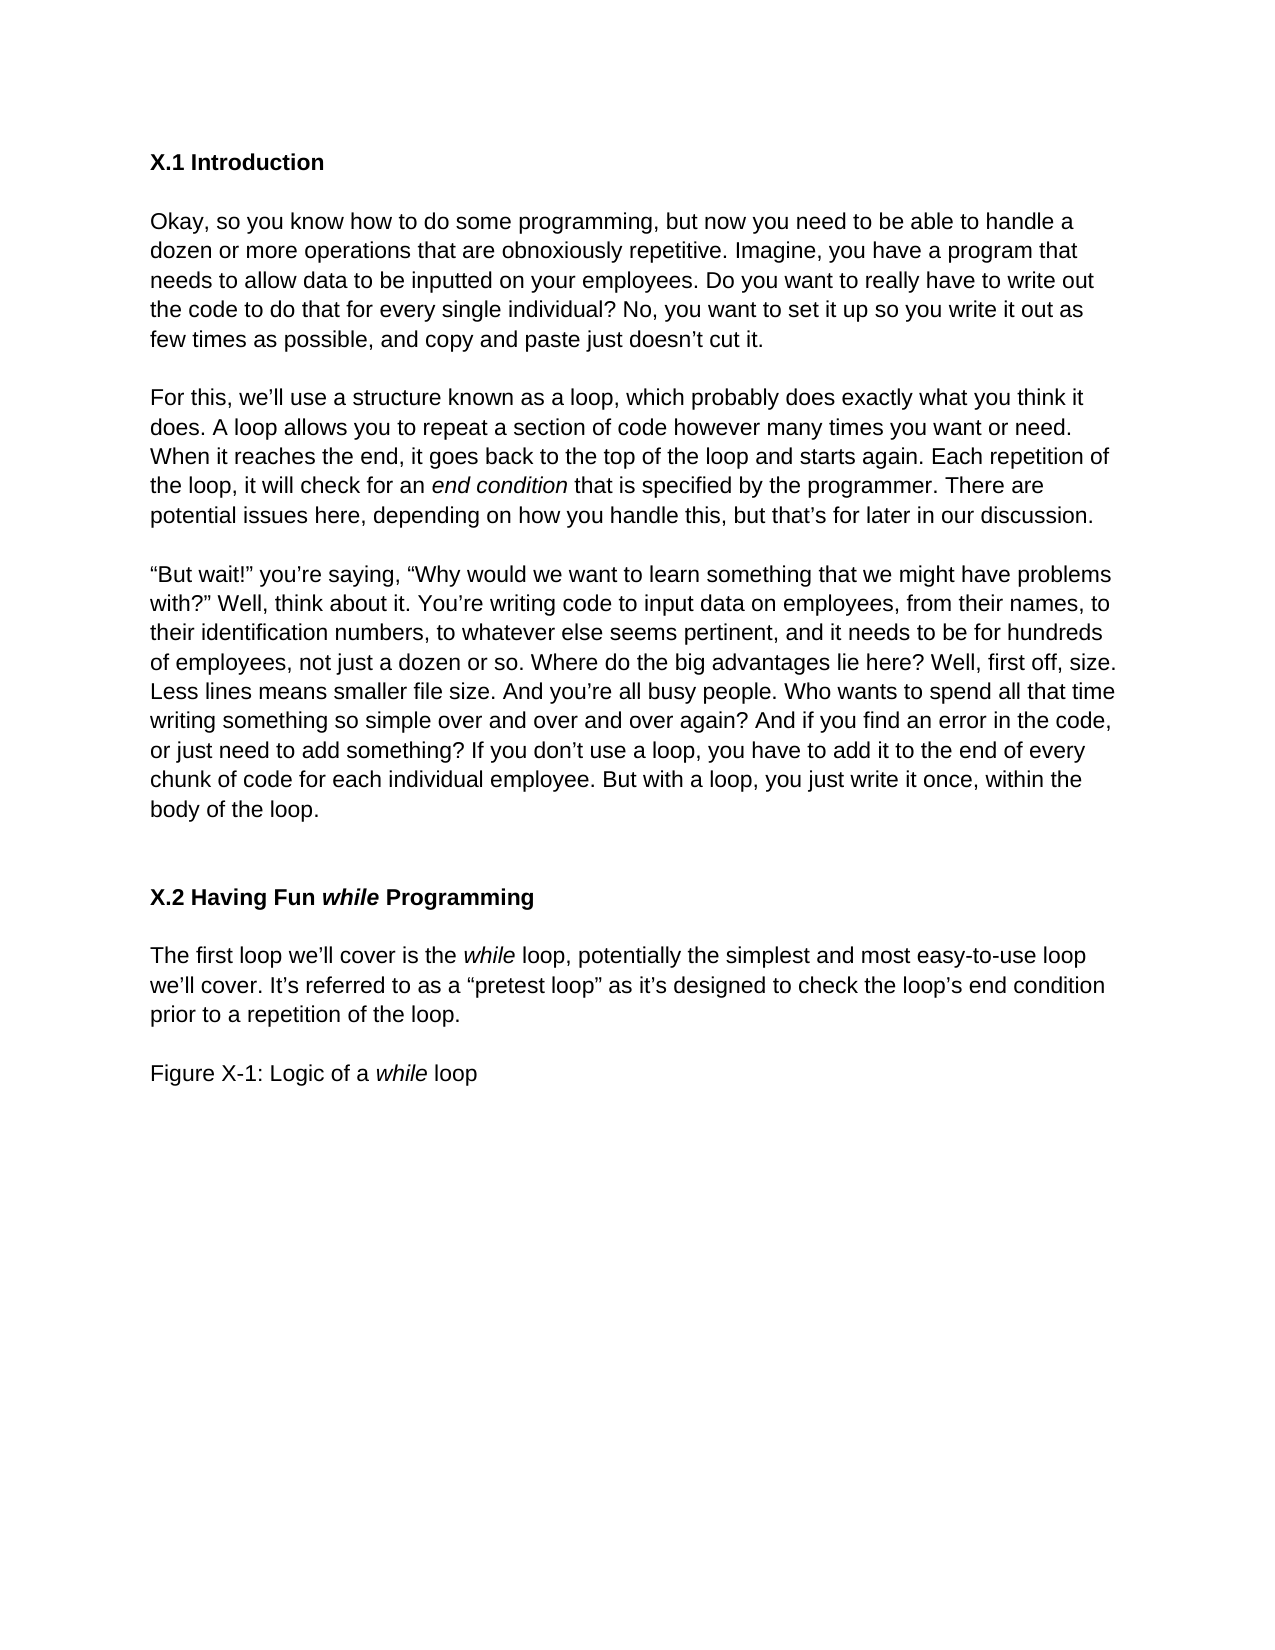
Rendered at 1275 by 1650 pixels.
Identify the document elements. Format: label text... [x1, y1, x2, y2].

text For this, we’ll use a structure known as a loop, which probably does exactly what you think it does. A loop allows you to repeat a section of code however many times you want or need. When it reaches the end, it goes back to the top of the loop and starts again. Each repetition of the loop, it will check for an end condition that is specified by the programmer. There are potential issues here, depending on how you handle this, but that’s for later in our discussion. [150, 385, 1125, 528]
text “But wait!” you’re saying, “Why would we want to learn something that we might have problems with?” Well, think about it. You’re writing code to input data on employees, from their names, to their identification numbers, to whatever else seems pertinent, and it needs to be for hundreds of employees, not just a dozen or so. Where do the big advantages lie here? Well, first off, size. Less lines means smaller file size. And you’re all busy people. Who wants to spend all that time writing something so simple over and over and over again? And if you find an error in the code, or just need to add something? If you don’t use a loop, you have to add it to the end of every chunk of code for each individual employee. But with a loop, you just write it once, within the body of the loop. [150, 561, 1125, 822]
text X.2 Having Fun while Programming [150, 884, 1125, 910]
text X.1 Introduction [150, 150, 1125, 176]
text Okay, so you know how to do some programming, but now you need to be able to handle a dozen or more operations that are obnoxiously repetitive. Imagine, you have a program that needs to allow data to be inputted on your employees. Do you want to really have to write out the code to do that for every single individual? No, you want to set it up so you write it out as few times as possible, and copy and paste just doesn’t cut it. [150, 209, 1125, 352]
text Figure X-1: Logic of a while loop [150, 1061, 1125, 1086]
text The first loop we’ll cover is the while loop, potentially the simplest and most easy-to-use loop we’ll cover. It’s referred to as a “pretest loop” as it’s designed to check the loop’s end condition prior to a repetition of the loop. [150, 943, 1125, 1027]
